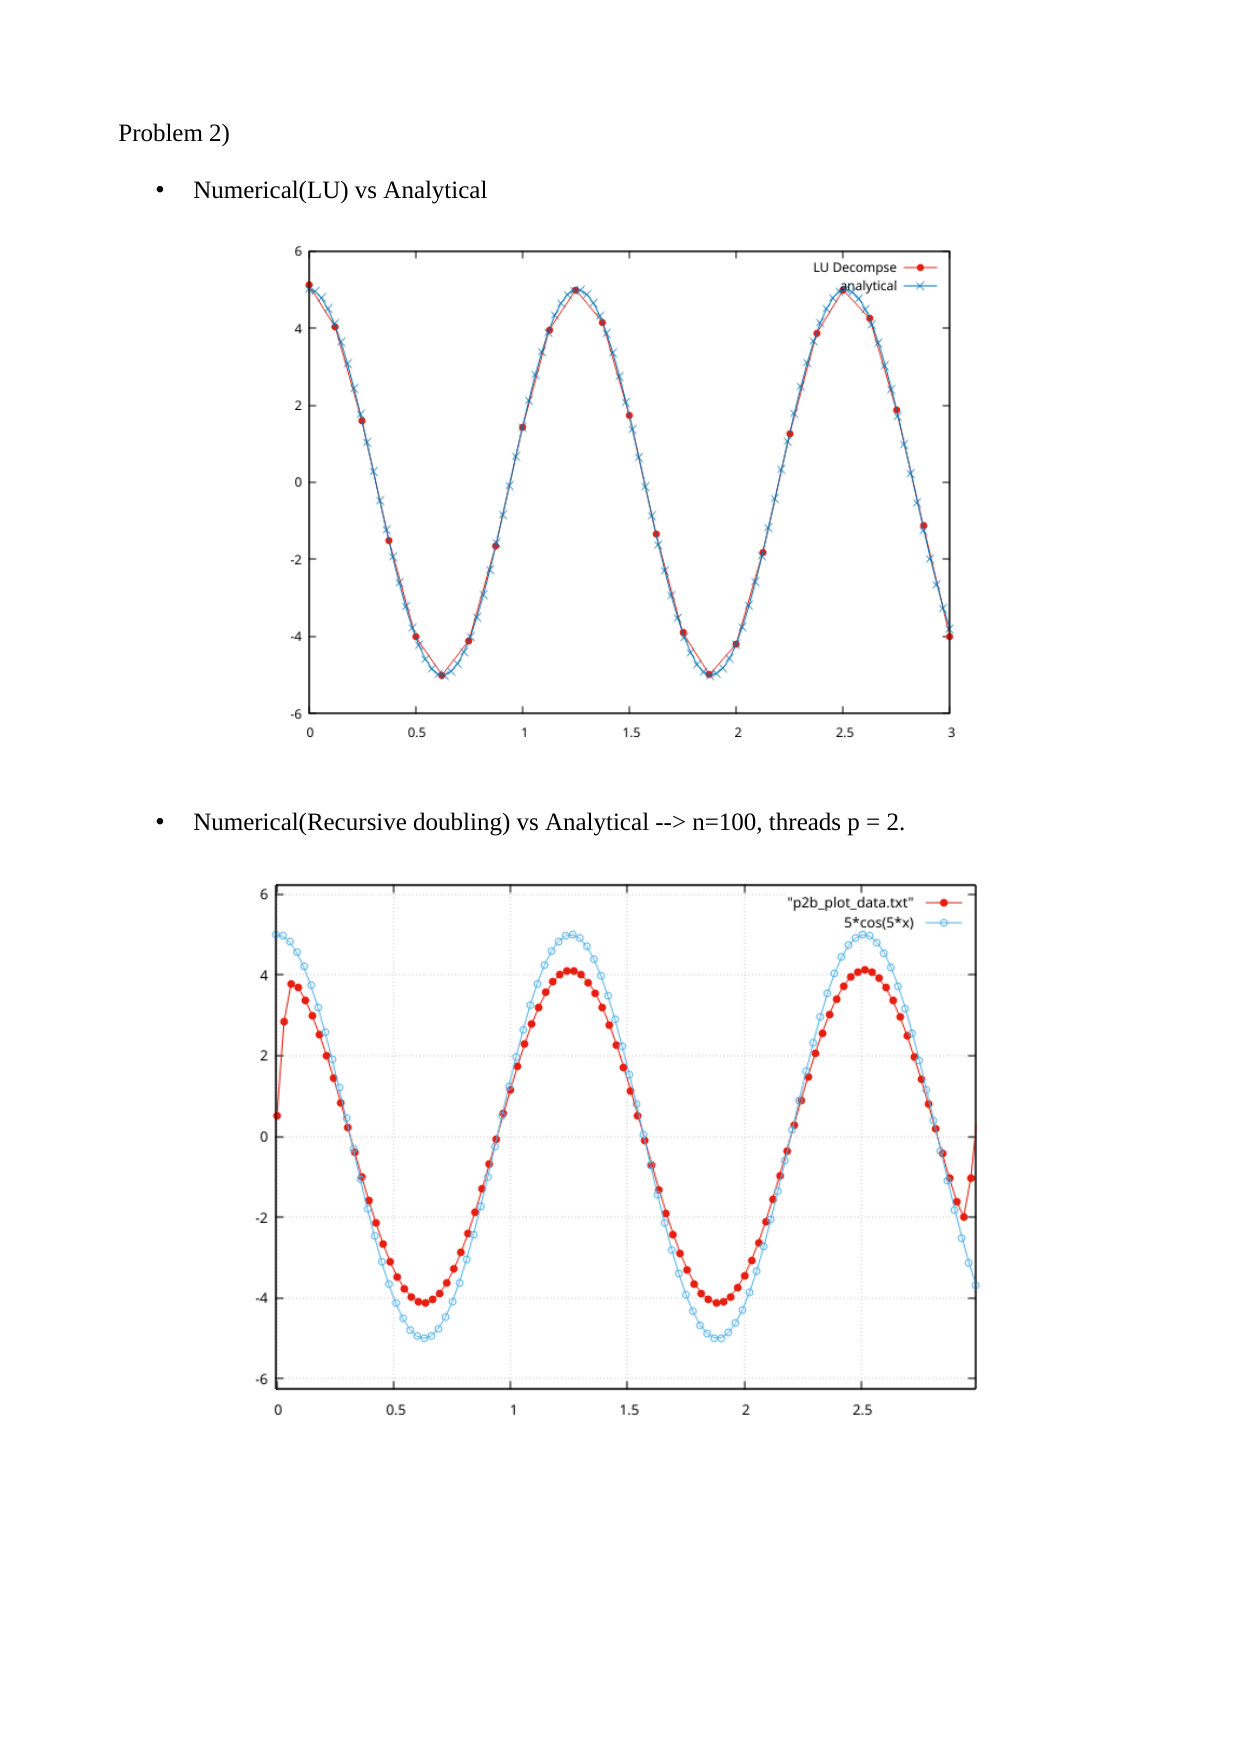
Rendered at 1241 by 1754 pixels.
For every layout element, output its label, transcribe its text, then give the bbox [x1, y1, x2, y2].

picture [243, 864, 997, 1429]
list Numerical(LU) vs Analytical [156, 176, 1122, 204]
list Numerical(Recursive doubling) vs Analytical --> n=100, threads p = 2. [156, 807, 1122, 836]
picture [279, 232, 969, 750]
text Problem 2) [118, 118, 1122, 147]
